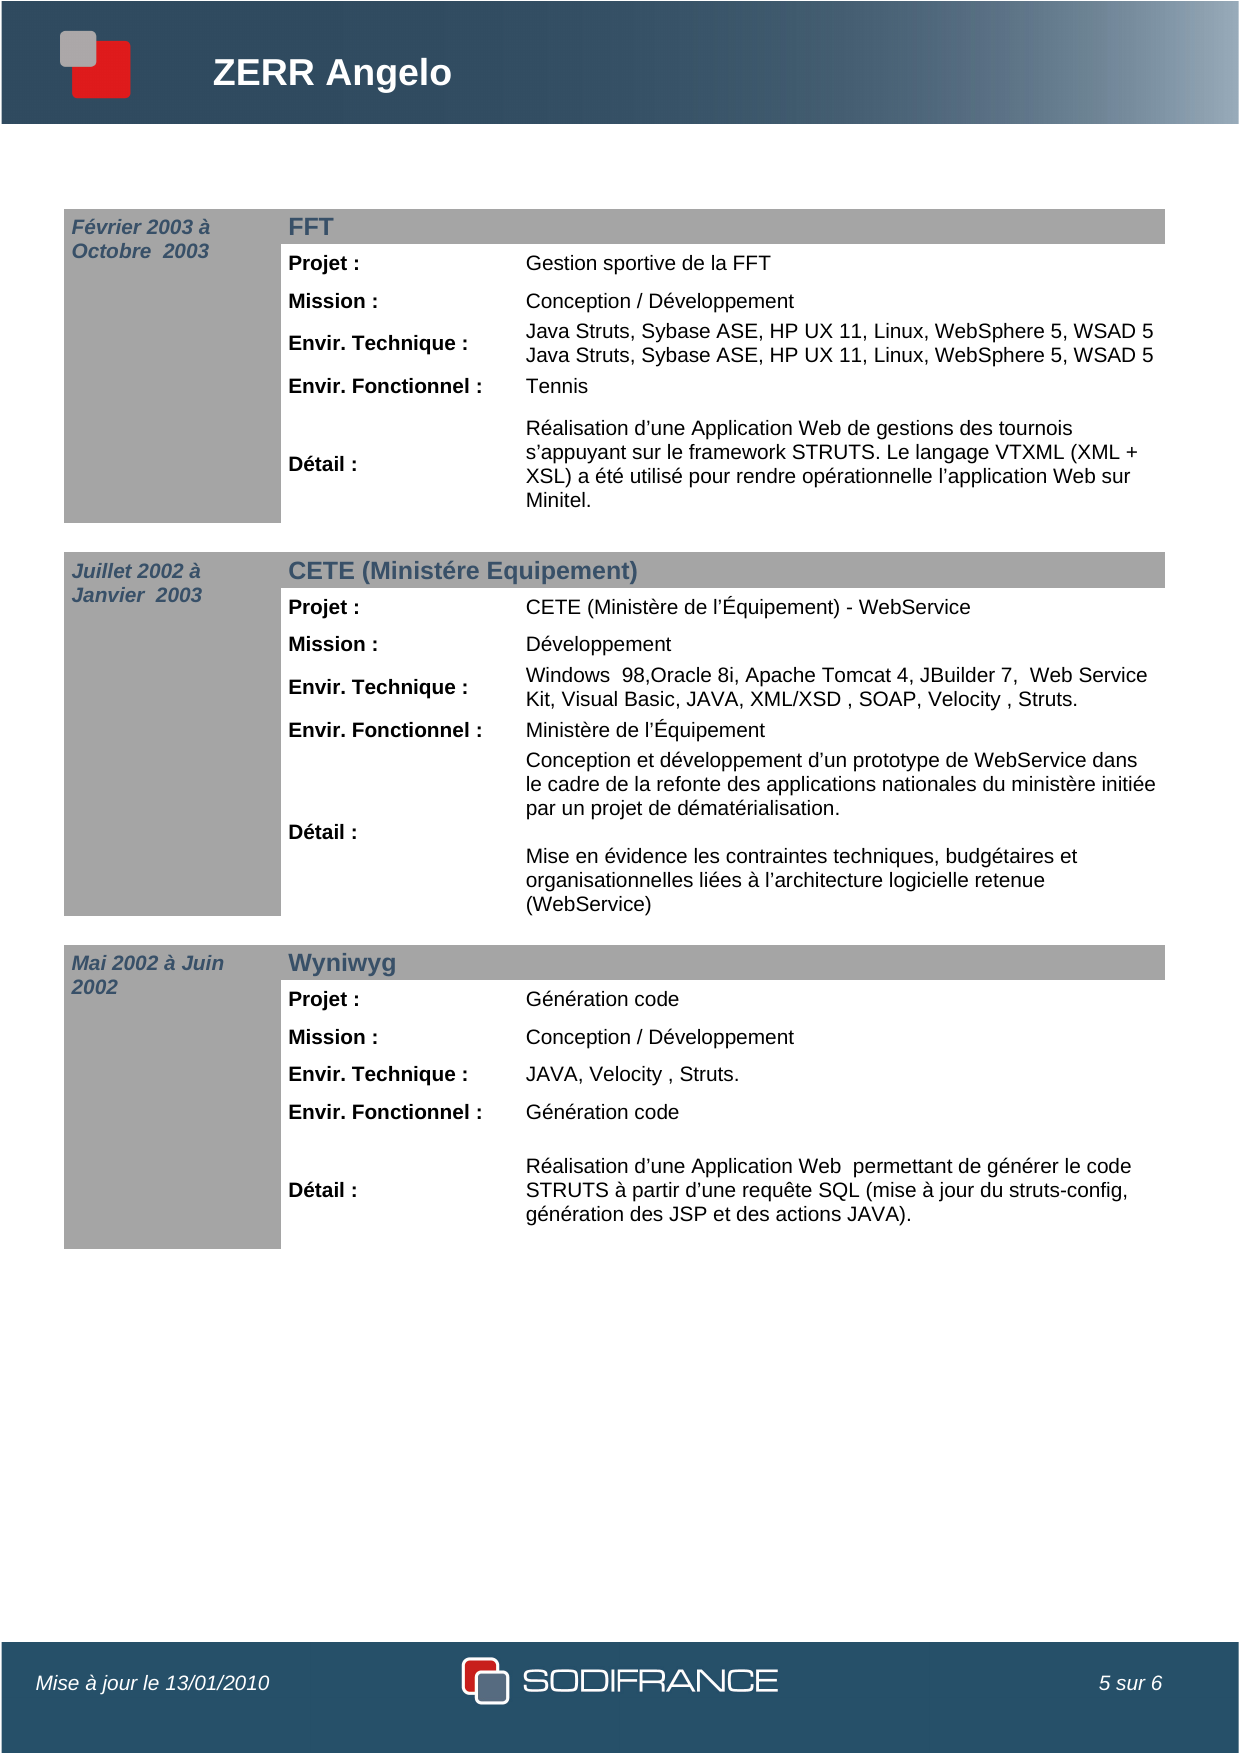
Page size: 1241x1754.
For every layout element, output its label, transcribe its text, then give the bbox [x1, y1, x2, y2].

table_cell Conception et développement d’un prototype de WebService dans le cadre de la refonte des applications nationales du ministère initiée par un projet de dématérialisation. Mise en évidence les contraintes techniques, budgétaires et organisationnelles liées à l’architecture logicielle retenue (WebService) [518, 748, 1165, 916]
table_cell Mission : [281, 1018, 518, 1055]
table_cell Mission : [281, 625, 518, 663]
picture [1, 1, 1239, 124]
table_cell Projet : [281, 588, 518, 625]
table_cell Projet : [281, 244, 518, 282]
table_cell Génération code [518, 980, 1165, 1018]
table_cell Envir. Fonctionnel : [281, 711, 518, 748]
table_cell Projet : [281, 980, 518, 1018]
table_cell Génération code [518, 1093, 1165, 1130]
table_cell Mission : [281, 282, 518, 319]
table_cell Réalisation d’une Application Web permettant de générer le code STRUTS à partir d’une requête SQL (mise à jour du struts-config, génération des JSP et des actions JAVA). [518, 1130, 1165, 1249]
table_cell Envir. Technique : [281, 319, 518, 367]
table_cell Gestion sportive de la FFT [518, 244, 1165, 282]
table_cell CETE (Ministère de l’Équipement) - WebService [518, 588, 1165, 625]
table_header Juillet 2002 à Janvier 2003 [64, 552, 281, 916]
table_cell Détail : [281, 405, 518, 523]
table_cell Envir. Technique : [281, 1055, 518, 1093]
picture [1, 1642, 1239, 1753]
table_cell Tennis [518, 367, 1165, 405]
table_cell Développement [518, 625, 1165, 663]
table_cell Envir. Fonctionnel : [281, 367, 518, 405]
table_cell Détail : [281, 1130, 518, 1249]
table_cell Conception / Développement [518, 282, 1165, 319]
table_header Wyniwyg [281, 945, 1165, 980]
table_cell Conception / Développement [518, 1018, 1165, 1055]
table_cell Réalisation d’une Application Web de gestions des tournois s’appuyant sur le framework STRUTS. Le langage VTXML (XML + XSL) a été utilisé pour rendre opérationnelle l’application Web sur Minitel. [518, 405, 1165, 523]
table_header FFT [281, 209, 1165, 244]
table_header Mai 2002 à Juin 2002 [64, 945, 281, 1249]
table_cell Java Struts, Sybase ASE, HP UX 11, Linux, WebSphere 5, WSAD 5 Java Struts, Sybase ASE, HP UX 11, Linux, WebSphere 5, WSAD 5 [518, 319, 1165, 367]
table_cell Ministère de l’Équipement [518, 711, 1165, 748]
table_cell Envir. Fonctionnel : [281, 1093, 518, 1130]
table_cell JAVA, Velocity , Struts. [518, 1055, 1165, 1093]
table_cell Windows 98,Oracle 8i, Apache Tomcat 4, JBuilder 7, Web Service Kit, Visual Basic, JAVA, XML/XSD , SOAP, Velocity , Struts. [518, 663, 1165, 711]
table_header Février 2003 à Octobre 2003 [64, 209, 281, 523]
table_header CETE (Ministére Equipement) [281, 552, 1165, 588]
table_cell Détail : [281, 748, 518, 916]
table_cell Envir. Technique : [281, 663, 518, 711]
